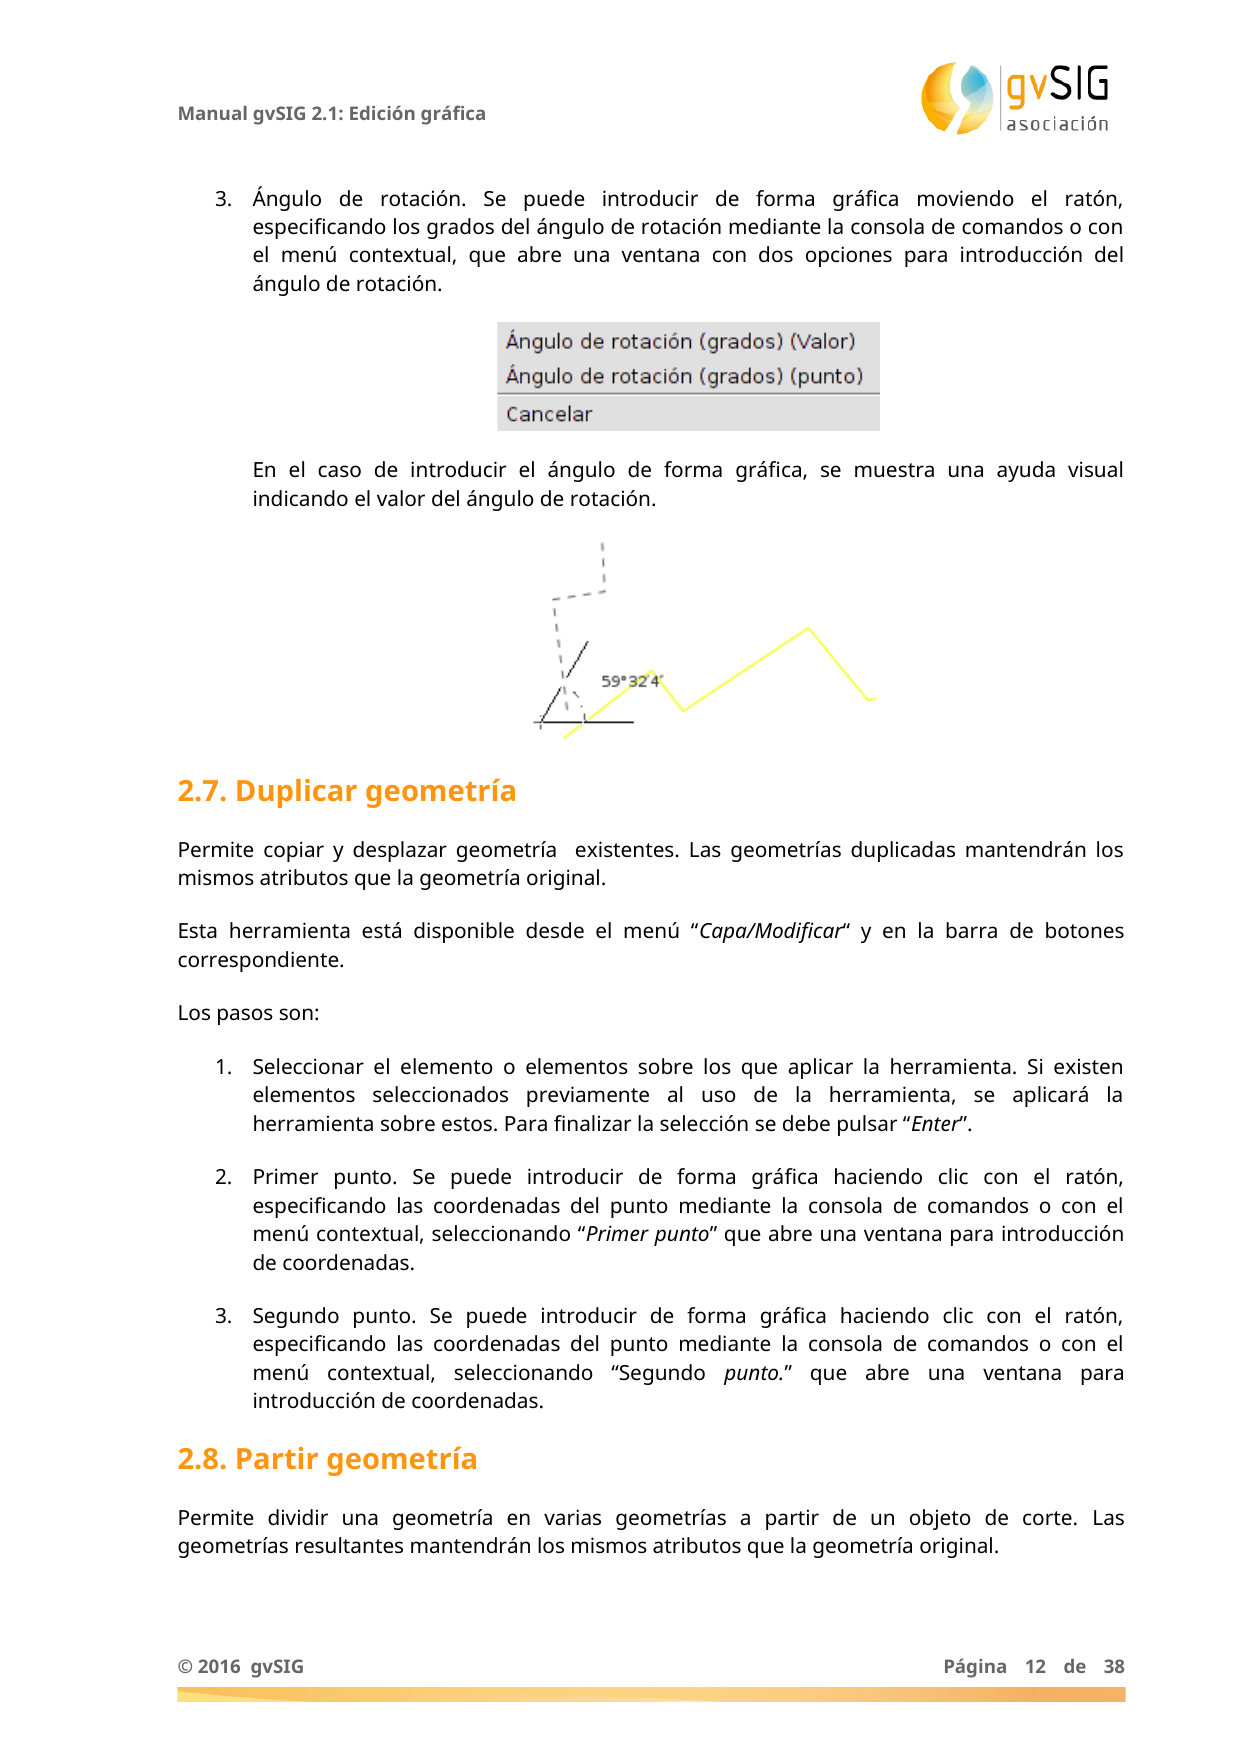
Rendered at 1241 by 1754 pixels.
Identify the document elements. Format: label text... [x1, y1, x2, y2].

picture [501, 537, 877, 747]
text Permite dividir una geometría en varias geometrías a partir de un objeto de corte. Las geometrías resultantes mantendrán los mismos atributos que la geometría original. [177, 1503, 1125, 1560]
list Ángulo de rotación. Se puede introducir de forma gráfica moviendo el ratón, especificando los grados del ángulo de rotación mediante la consola de comandos o con el menú contextual, que abre una ventana con dos opciones para introducción del ángulo de rotación. [215, 184, 1125, 297]
picture [177, 1687, 1126, 1702]
list Segundo punto. Se puede introducir de forma gráfica haciendo clic con el ratón, especificando las coordenadas del punto mediante la consola de comandos o con el menú contextual, seleccionando “Segundo punto.” que abre una ventana para introducción de coordenadas. [215, 1301, 1125, 1415]
text Permite copiar y desplazar geometría existentes. Las geometrías duplicadas mantendrán los mismos atributos que la geometría original. [177, 835, 1125, 892]
subtitle 2.8. Partir geometría [177, 1438, 1125, 1478]
picture [902, 47, 1122, 148]
text Esta herramienta está disponible desde el menú “Capa/Modificar“ y en la barra de botones correspondiente. [177, 917, 1125, 973]
list Primer punto. Se puede introducir de forma gráfica haciendo clic con el ratón, especificando las coordenadas del punto mediante la consola de comandos o con el menú contextual, seleccionando “Primer punto” que abre una ventana para introducción de coordenadas. [215, 1162, 1125, 1276]
subtitle 2.7. Duplicar geometría [177, 770, 1125, 810]
list En el caso de introducir el ángulo de forma gráfica, se muestra una ayuda visual indicando el valor del ángulo de rotación. [215, 455, 1125, 512]
text Los pasos son: [177, 998, 1125, 1027]
list Seleccionar el elemento o elementos sobre los que aplicar la herramienta. Si existen elementos seleccionados previamente al uso de la herramienta, se aplicará la herramienta sobre estos. Para finalizar la selección se debe pulsar “Enter”. [215, 1052, 1125, 1137]
picture [497, 322, 880, 431]
